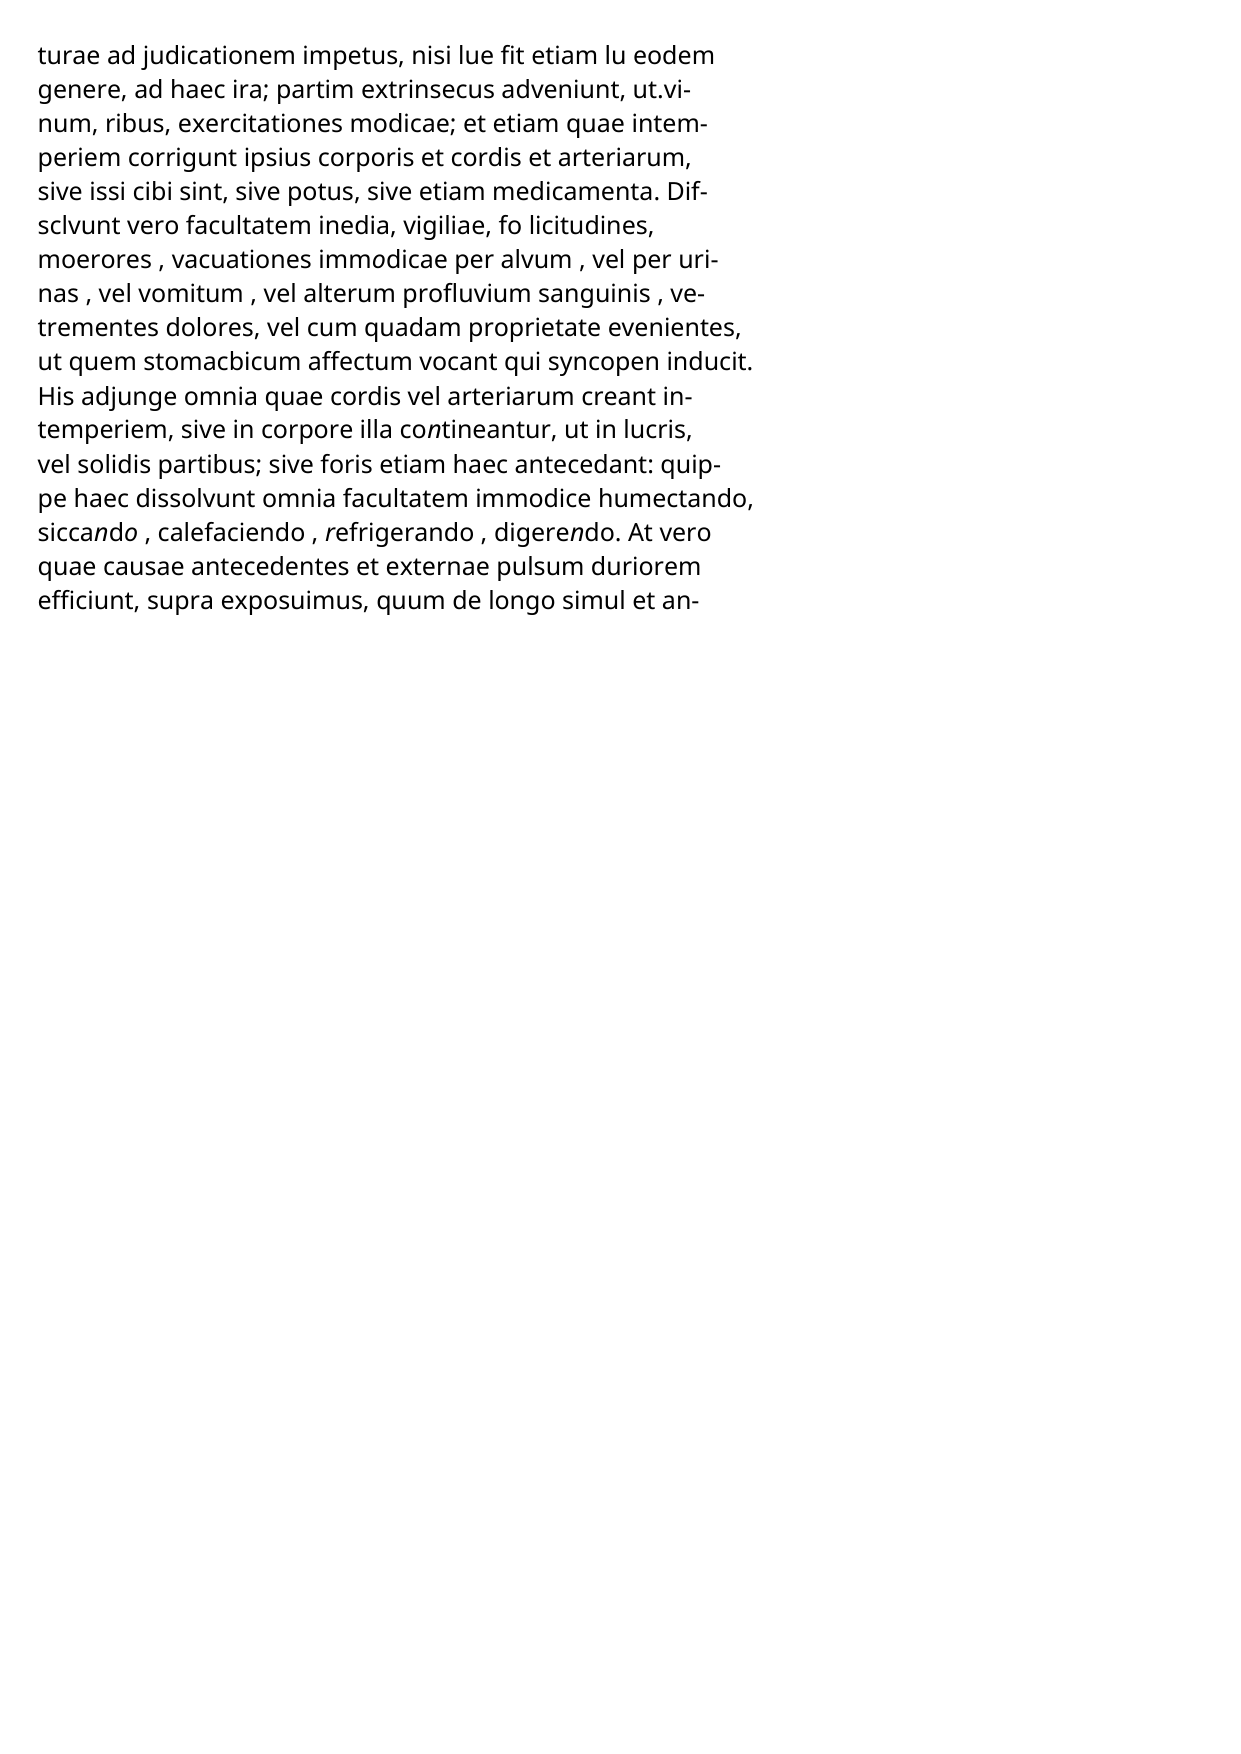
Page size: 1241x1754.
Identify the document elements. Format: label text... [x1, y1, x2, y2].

text turae ad judicationem impetus, nisi lue fit etiam lu eodem genere, ad haec ira; partim extrinsecus adveniunt, ut.vi- num, ribus, exercitationes modicae; et etiam quae intem- periem corrigunt ipsius corporis et cordis et arteriarum, sive issi cibi sint, sive potus, sive etiam medicamenta. Dif- sclvunt vero facultatem inedia, vigiliae, fo licitudines, moerores , vacuationes immodicae per alvum , vel per uri- nas , vel vomitum , vel alterum profluvium sanguinis , ve- trementes dolores, vel cum quadam proprietate evenientes, ut quem stomacbicum affectum vocant qui syncopen inducit. His adjunge omnia quae cordis vel arteriarum creant in- temperiem, sive in corpore illa contineantur, ut in lucris, vel solidis partibus; sive foris etiam haec antecedant: quip- pe haec dissolvunt omnia facultatem immodice humectando, siccando , calefaciendo , refrigerando , digerendo. At vero quae causae antecedentes et externae pulsum duriorem efficiunt, supra exposuimus, quum de longo simul et an- [37, 37, 1203, 617]
